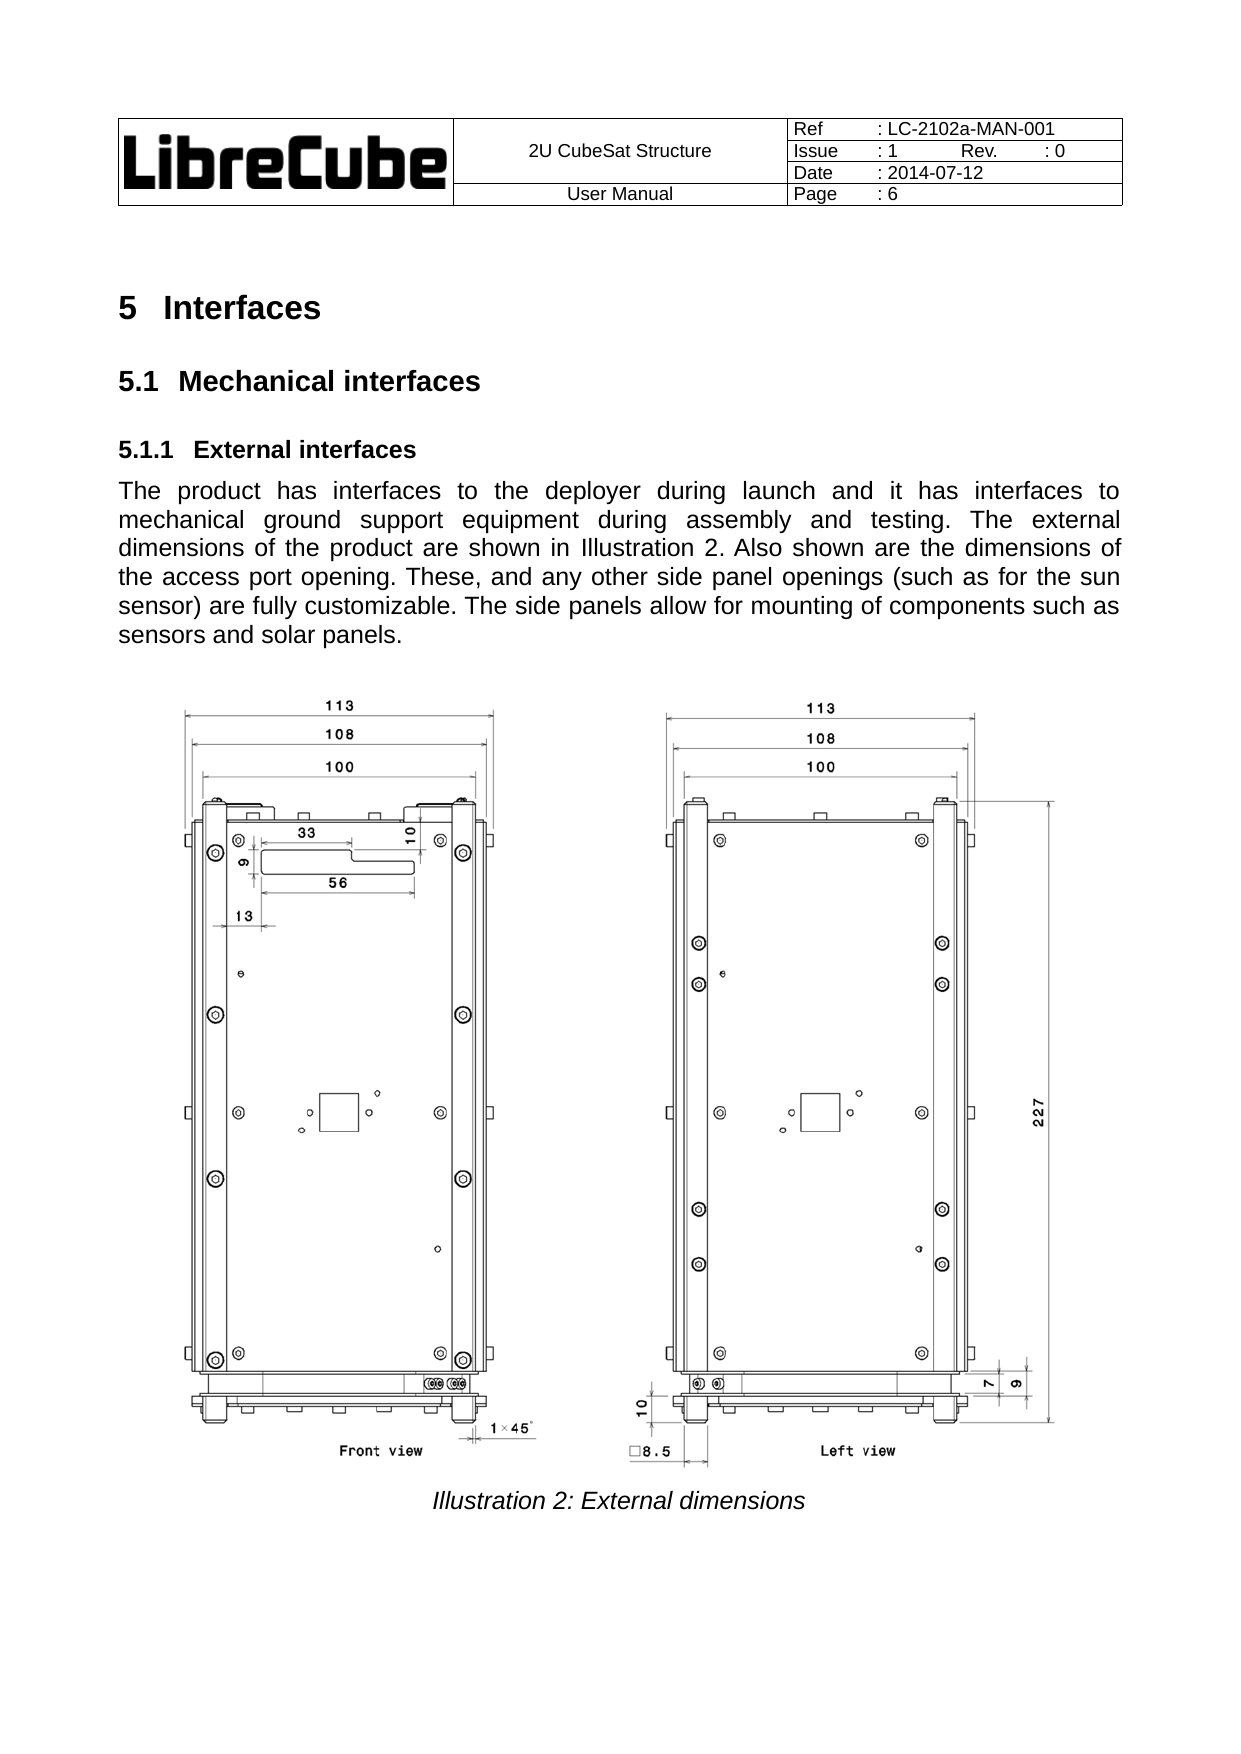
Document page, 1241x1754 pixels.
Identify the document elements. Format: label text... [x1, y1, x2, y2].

subtitle Interfaces [118, 288, 1122, 327]
picture [124, 134, 447, 189]
text The product has interfaces to the deployer during launch and it has interfaces to mechanical ground support equipment during assembly and testing. The external dimensions of the product are shown in Illustration 2. Also shown are the dimensions of the access port opening. These, and any other side panel openings (such as for the sun sensor) are fully customizable. The side panels allow for mounting of components such as sensors and solar panels. [118, 476, 1122, 648]
subtitle External interfaces [118, 435, 1122, 463]
picture [168, 689, 1073, 1486]
text Illustration 2: External dimensions [168, 1486, 1072, 1515]
subtitle Mechanical interfaces [118, 364, 1122, 398]
